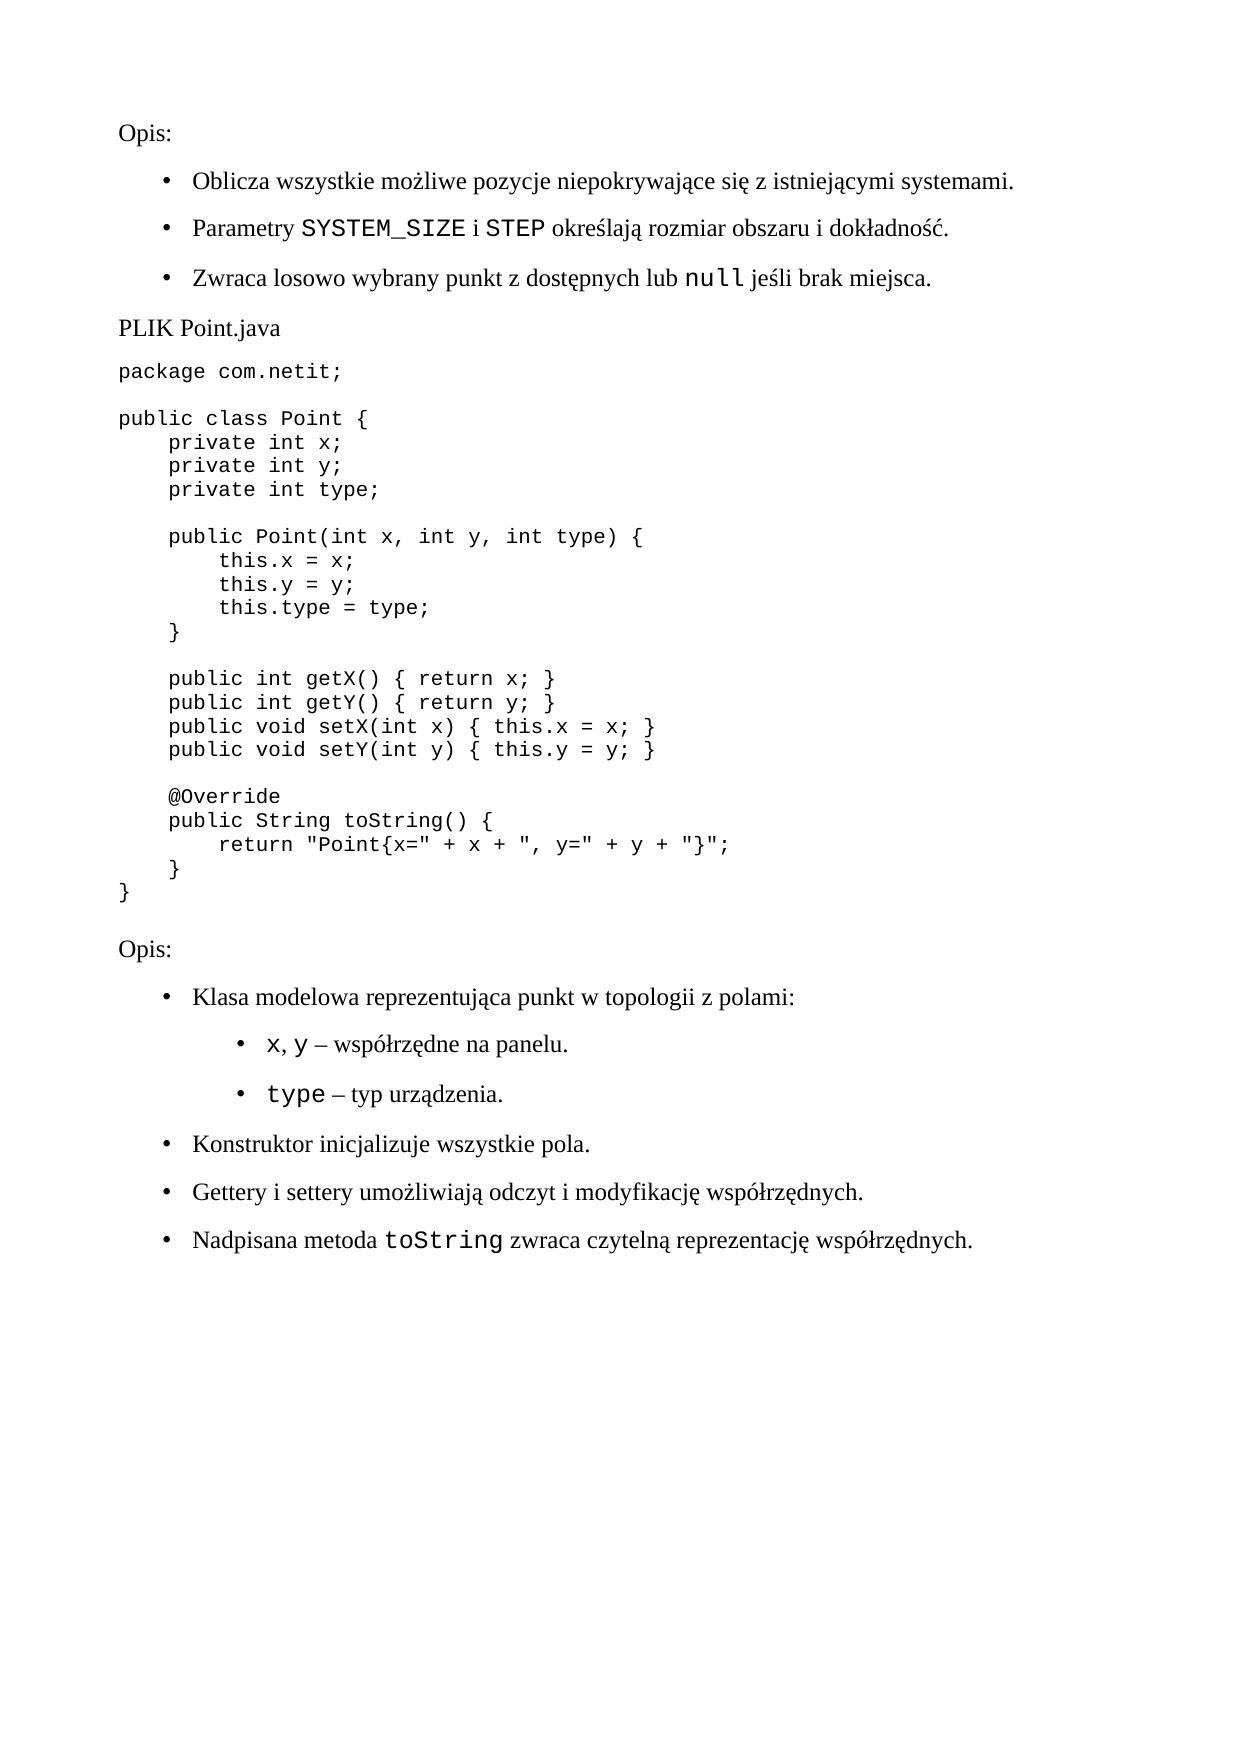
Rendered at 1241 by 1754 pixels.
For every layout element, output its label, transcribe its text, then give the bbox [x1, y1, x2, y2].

text public void setY(int y) { this.y = y; } [118, 739, 1122, 763]
text package com.netit; [118, 361, 1122, 384]
list Oblicza wszystkie możliwe pozycje niepokrywające się z istniejącymi systemami. [162, 166, 1122, 194]
list Konstruktor inicjalizuje wszystkie pola. [162, 1129, 1122, 1158]
text } [118, 621, 1122, 645]
text public int getY() { return y; } [118, 692, 1122, 716]
list Gettery i settery umożliwiają odczyt i modyfikację współrzędnych. [162, 1177, 1122, 1206]
text public void setX(int x) { this.x = x; } [118, 716, 1122, 739]
text public class Point { [118, 408, 1122, 432]
text PLIK Point.java [118, 313, 1122, 342]
text public String toString() { [118, 810, 1122, 834]
text private int x; [118, 432, 1122, 456]
text @Override [118, 787, 1122, 810]
list Klasa modelowa reprezentująca punkt w topologii z polami: [162, 982, 1122, 1011]
list x, y – współrzędne na panelu. [236, 1029, 1122, 1060]
text public Point(int x, int y, int type) { [118, 526, 1122, 550]
list type – typ urządzenia. [236, 1079, 1122, 1110]
text public int getX() { return x; } [118, 668, 1122, 692]
text Opis: [118, 934, 1122, 963]
text private int y; [118, 456, 1122, 479]
text this.type = type; [118, 597, 1122, 621]
text return "Point{x=" + x + ", y=" + y + "}"; [118, 834, 1122, 857]
text private int type; [118, 479, 1122, 503]
list Parametry SYSTEM_SIZE i STEP określają rozmiar obszaru i dokładność. [162, 213, 1122, 244]
list Nadpisana metoda toString zwraca czytelną reprezentację współrzędnych. [162, 1225, 1122, 1256]
list Zwraca losowo wybrany punkt z dostępnych lub null jeśli brak miejsca. [162, 263, 1122, 294]
text this.x = x; [118, 550, 1122, 574]
text } [118, 881, 1122, 905]
text this.y = y; [118, 574, 1122, 597]
text Opis: [118, 118, 1122, 147]
text } [118, 857, 1122, 881]
